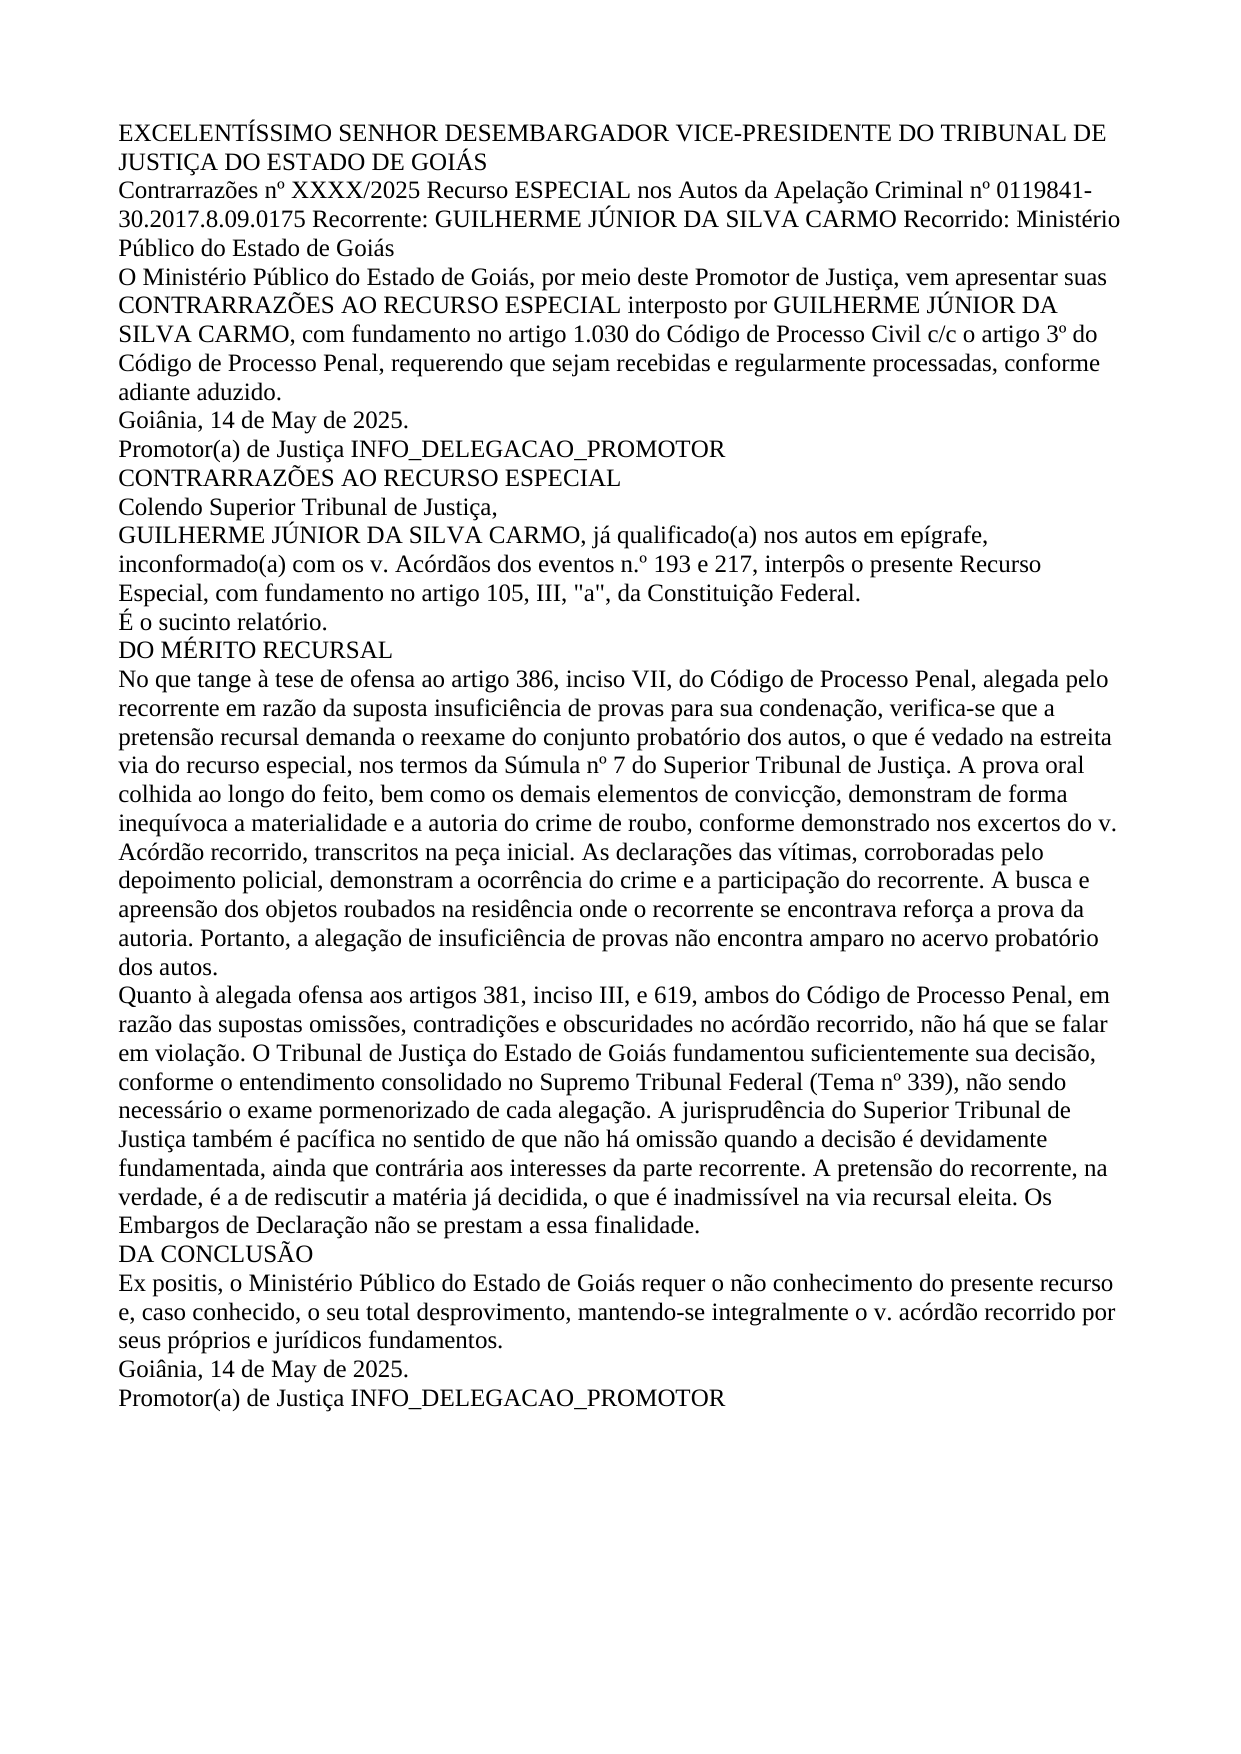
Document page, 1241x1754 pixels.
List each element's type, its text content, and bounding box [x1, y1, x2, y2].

text Goiânia, 14 de May de 2025. [118, 406, 1122, 434]
text DO MÉRITO RECURSAL [118, 636, 1122, 664]
text Goiânia, 14 de May de 2025. [118, 1354, 1122, 1383]
text Contrarrazões nº XXXX/2025 Recurso ESPECIAL nos Autos da Apelação Criminal nº 0119841-30.2017.8.09.0175 Recorrente: GUILHERME JÚNIOR DA SILVA CARMO Recorrido: Ministério Público do Estado de Goiás [118, 176, 1122, 262]
text EXCELENTÍSSIMO SENHOR DESEMBARGADOR VICE-PRESIDENTE DO TRIBUNAL DE JUSTIÇA DO ESTADO DE GOIÁS [118, 118, 1122, 176]
text CONTRARRAZÕES AO RECURSO ESPECIAL [118, 463, 1122, 492]
text GUILHERME JÚNIOR DA SILVA CARMO, já qualificado(a) nos autos em epígrafe, inconformado(a) com os v. Acórdãos dos eventos n.º 193 e 217, interpôs o presente Recurso Especial, com fundamento no artigo 105, III, "a", da Constituição Federal. [118, 521, 1122, 607]
text DA CONCLUSÃO [118, 1239, 1122, 1268]
text É o sucinto relatório. [118, 607, 1122, 636]
text Promotor(a) de Justiça INFO_DELEGACAO_PROMOTOR [118, 1383, 1122, 1412]
text No que tange à tese de ofensa ao artigo 386, inciso VII, do Código de Processo Penal, alegada pelo recorrente em razão da suposta insuficiência de provas para sua condenação, verifica-se que a pretensão recursal demanda o reexame do conjunto probatório dos autos, o que é vedado na estreita via do recurso especial, nos termos da Súmula nº 7 do Superior Tribunal de Justiça. A prova oral colhida ao longo do feito, bem como os demais elementos de convicção, demonstram de forma inequívoca a materialidade e a autoria do crime de roubo, conforme demonstrado nos excertos do v. Acórdão recorrido, transcritos na peça inicial. As declarações das vítimas, corroboradas pelo depoimento policial, demonstram a ocorrência do crime e a participação do recorrente. A busca e apreensão dos objetos roubados na residência onde o recorrente se encontrava reforça a prova da autoria. Portanto, a alegação de insuficiência de provas não encontra amparo no acervo probatório dos autos. [118, 664, 1122, 981]
text Quanto à alegada ofensa aos artigos 381, inciso III, e 619, ambos do Código de Processo Penal, em razão das supostas omissões, contradições e obscuridades no acórdão recorrido, não há que se falar em violação. O Tribunal de Justiça do Estado de Goiás fundamentou suficientemente sua decisão, conforme o entendimento consolidado no Supremo Tribunal Federal (Tema nº 339), não sendo necessário o exame pormenorizado de cada alegação. A jurisprudência do Superior Tribunal de Justiça também é pacífica no sentido de que não há omissão quando a decisão é devidamente fundamentada, ainda que contrária aos interesses da parte recorrente. A pretensão do recorrente, na verdade, é a de rediscutir a matéria já decidida, o que é inadmissível na via recursal eleita. Os Embargos de Declaração não se prestam a essa finalidade. [118, 981, 1122, 1239]
text Colendo Superior Tribunal de Justiça, [118, 492, 1122, 521]
text Promotor(a) de Justiça INFO_DELEGACAO_PROMOTOR [118, 434, 1122, 463]
text O Ministério Público do Estado de Goiás, por meio deste Promotor de Justiça, vem apresentar suas CONTRARRAZÕES AO RECURSO ESPECIAL interposto por GUILHERME JÚNIOR DA SILVA CARMO, com fundamento no artigo 1.030 do Código de Processo Civil c/c o artigo 3º do Código de Processo Penal, requerendo que sejam recebidas e regularmente processadas, conforme adiante aduzido. [118, 262, 1122, 406]
text Ex positis, o Ministério Público do Estado de Goiás requer o não conhecimento do presente recurso e, caso conhecido, o seu total desprovimento, mantendo-se integralmente o v. acórdão recorrido por seus próprios e jurídicos fundamentos. [118, 1268, 1122, 1354]
